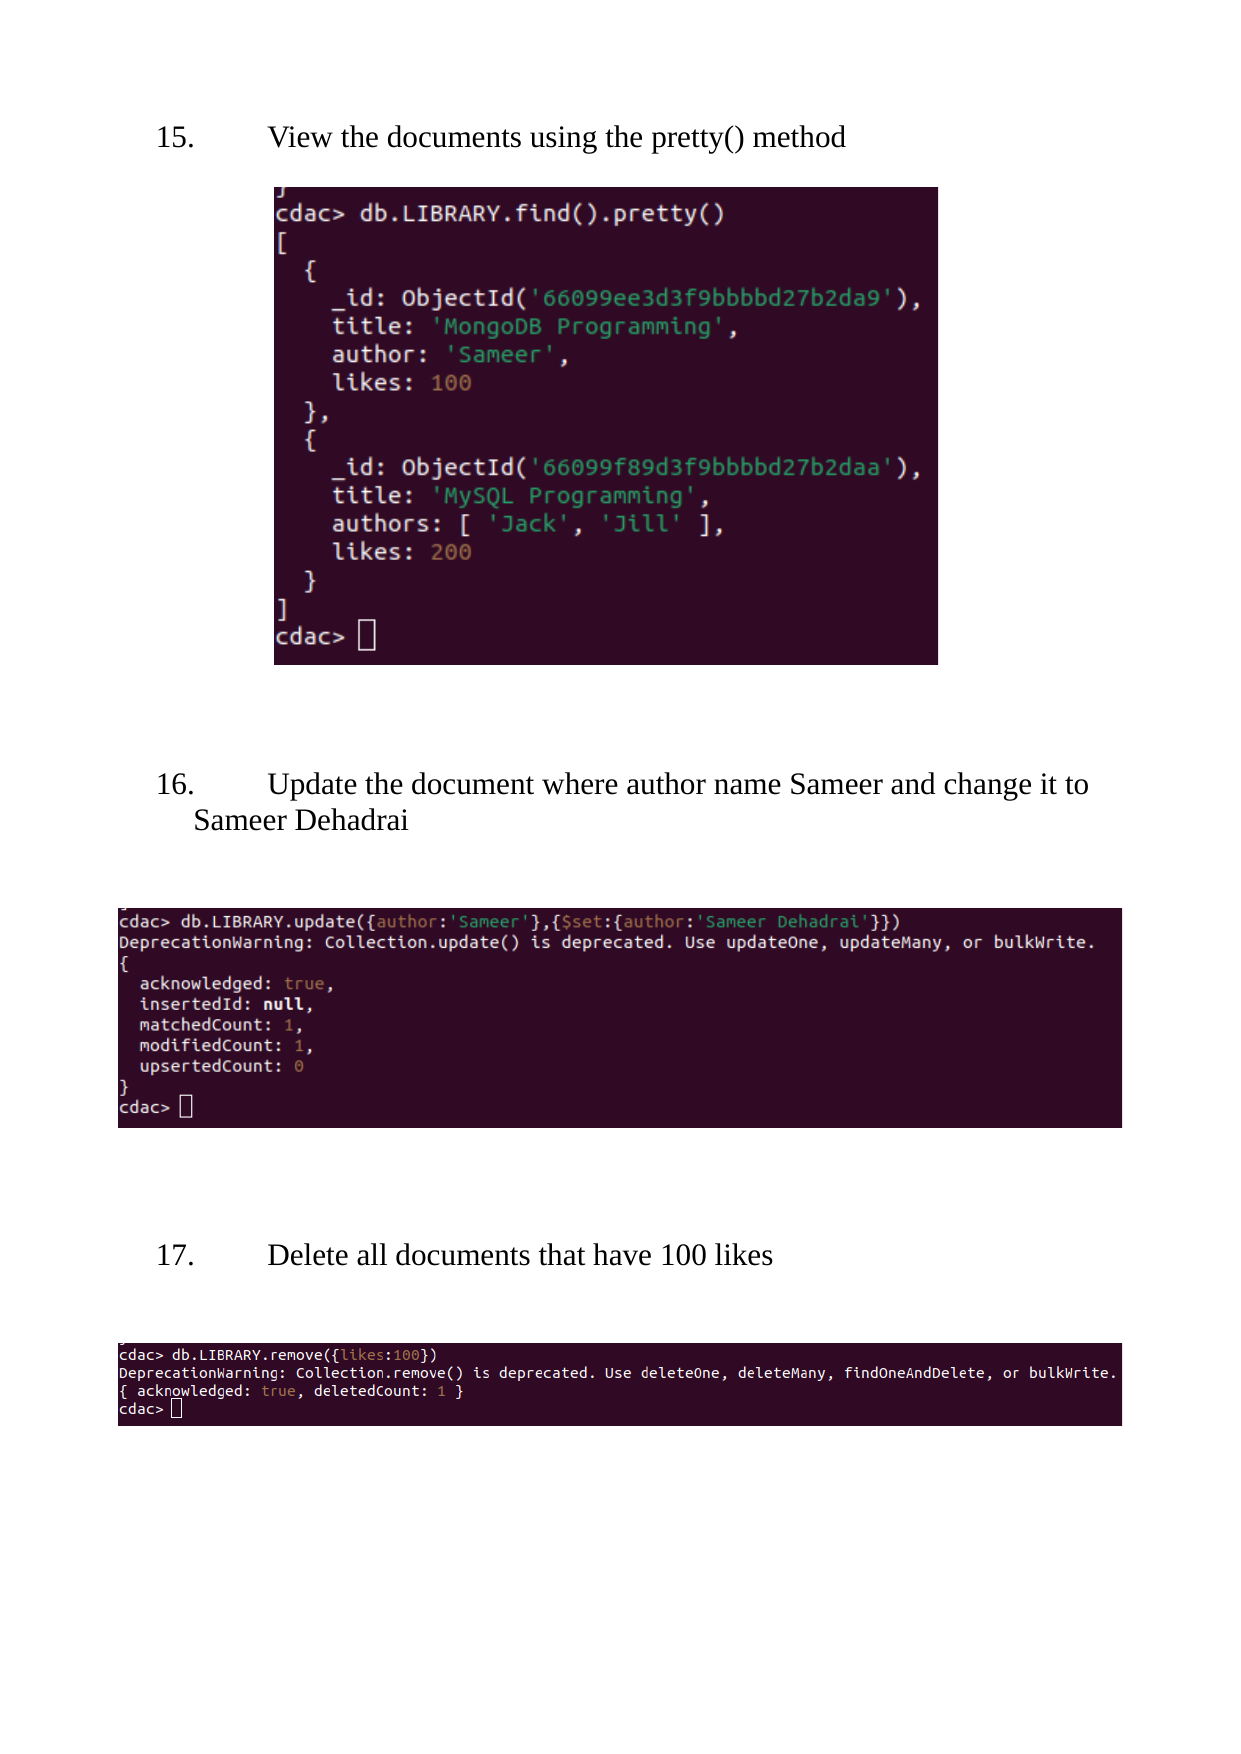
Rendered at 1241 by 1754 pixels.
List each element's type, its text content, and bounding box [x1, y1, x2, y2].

list Update the document where author name Sameer and change it to Sameer Dehadrai [156, 765, 1122, 837]
list Delete all documents that have 100 likes [156, 1236, 1122, 1272]
picture [274, 187, 939, 665]
list View the documents using the pretty() method [156, 118, 1122, 154]
picture [118, 1343, 1123, 1426]
picture [118, 908, 1123, 1128]
